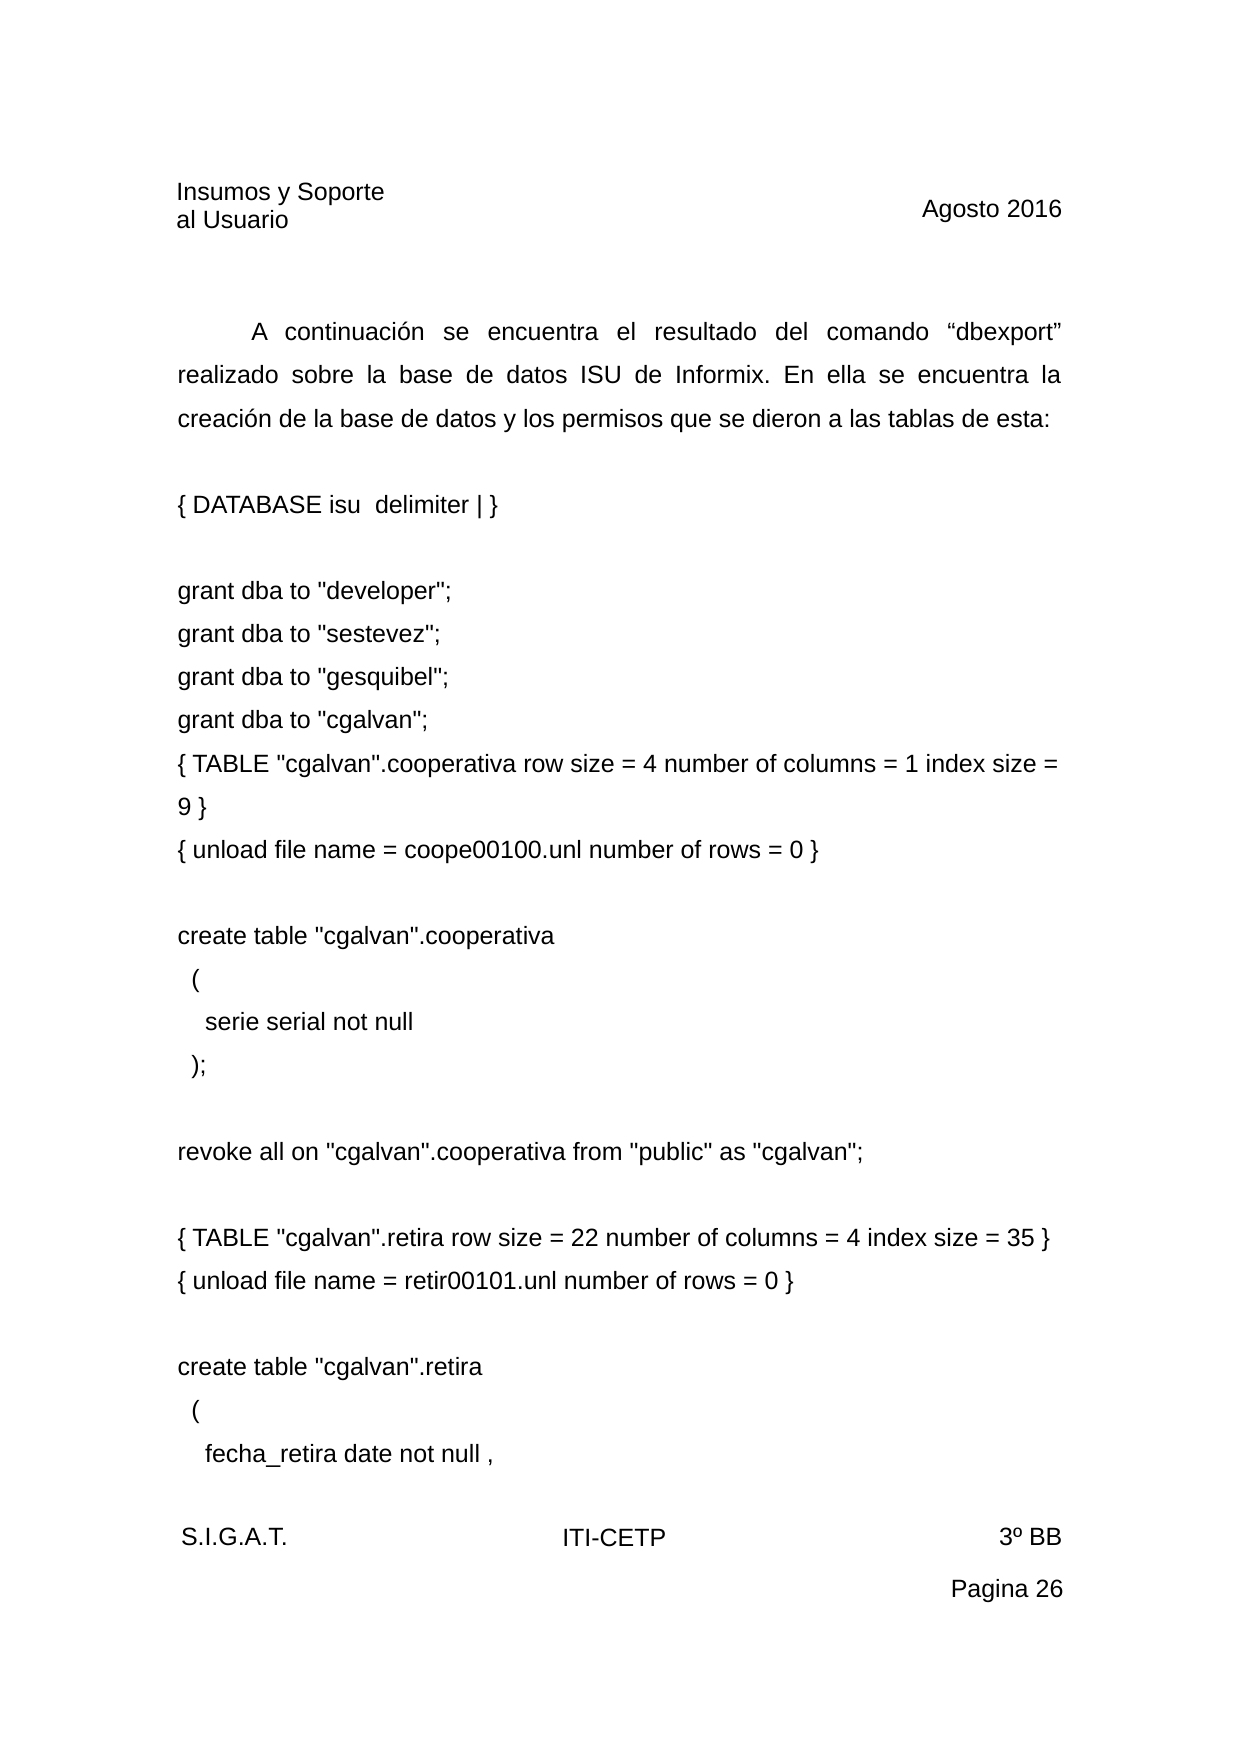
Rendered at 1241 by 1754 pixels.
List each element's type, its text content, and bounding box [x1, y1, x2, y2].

text { DATABASE isu delimiter | } grant dba to "developer"; grant dba to "sestevez"; grant dba to "gesquibel"; grant dba to "cgalvan"; { TABLE "cgalvan".cooperativa row size = 4 number of columns = 1 index size = 9 } { unload file name = coope00100.unl number of rows = 0 } create table "cgalvan".cooperativa ( serie serial not null ); revoke all on "cgalvan".cooperativa from "public" as "cgalvan"; { TABLE "cgalvan".retira row size = 22 number of columns = 4 index size = 35 } { unload file name = retir00101.unl number of rows = 0 } create table "cgalvan".retira ( fecha_retira date not null , [177, 490, 1063, 1467]
text A continuación se encuentra el resultado del comando “dbexport” realizado sobre la base de datos ISU de Informix. En ella se encuentra la creación de la base de datos y los permisos que se dieron a las tablas de esta: [177, 317, 1063, 432]
